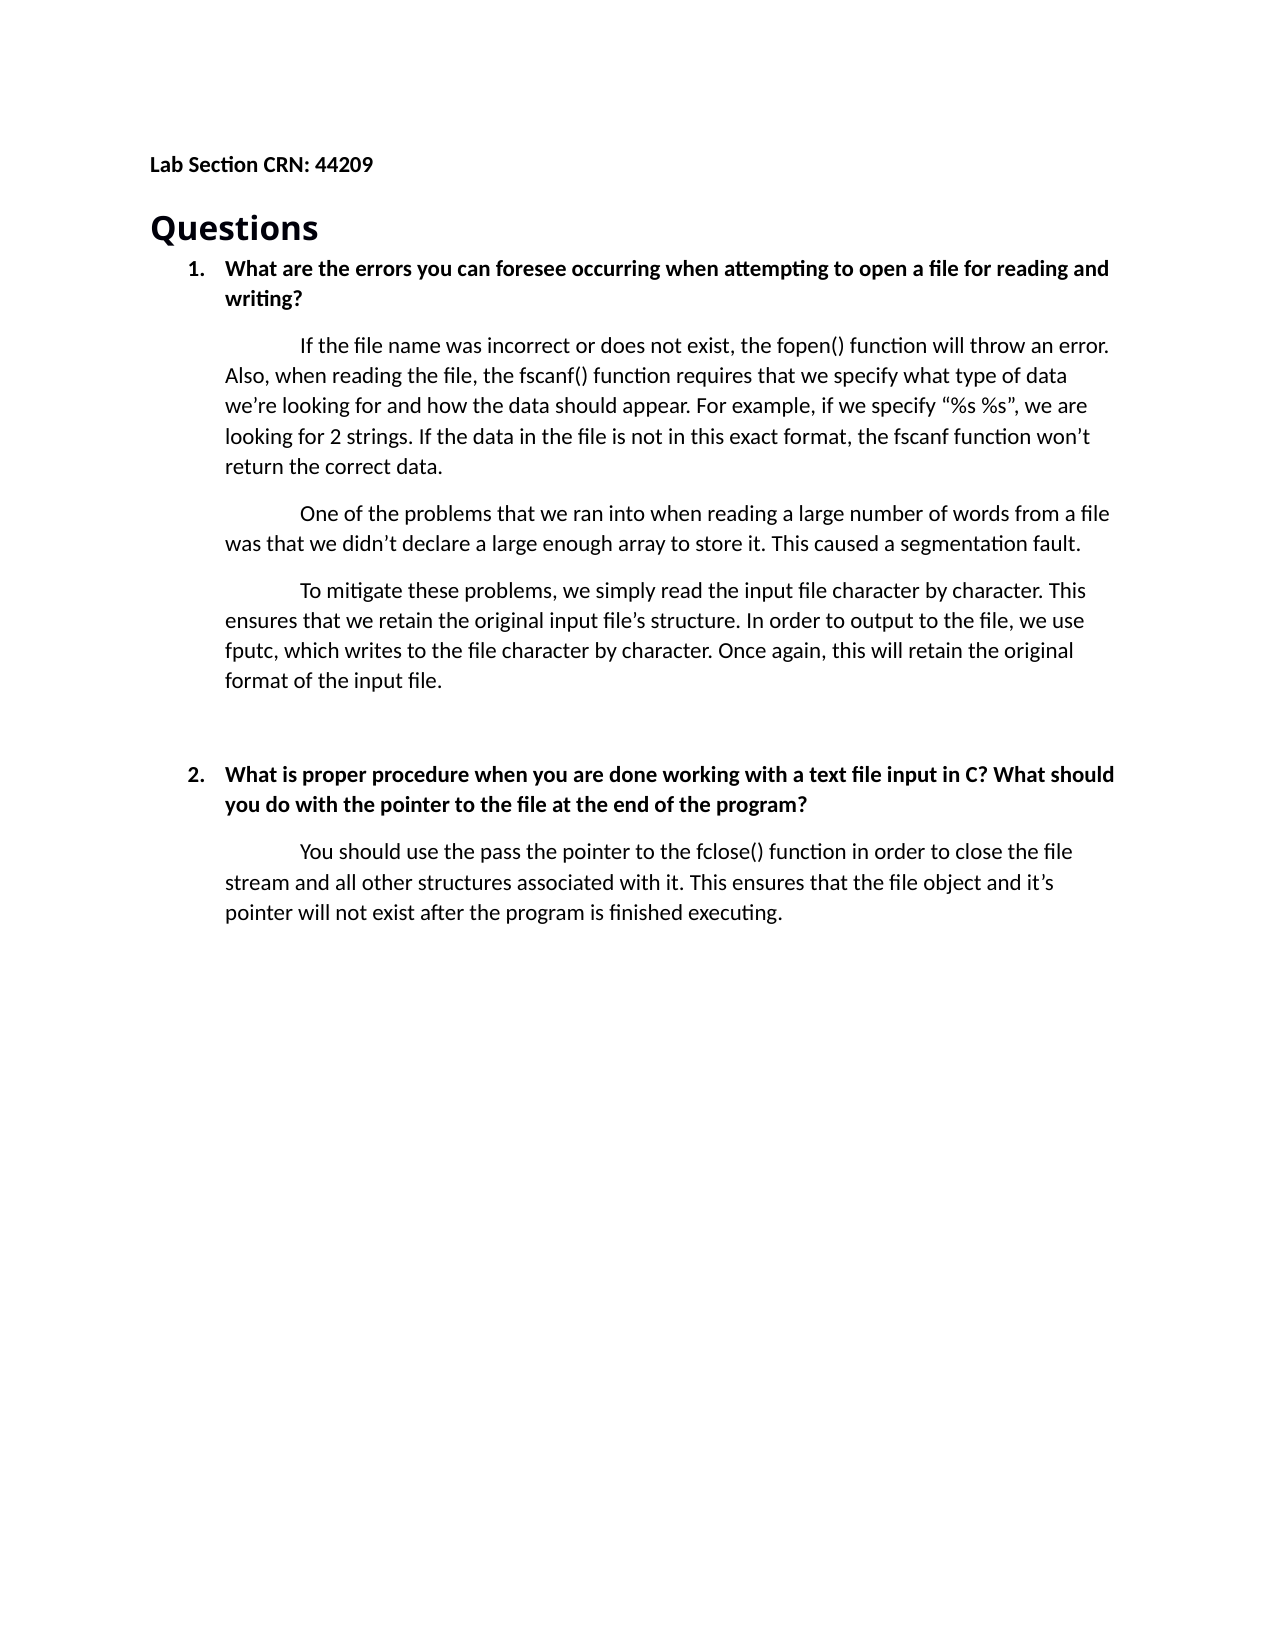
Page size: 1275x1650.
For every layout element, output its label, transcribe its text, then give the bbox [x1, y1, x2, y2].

text Lab Section CRN: 44209 [150, 150, 1125, 178]
subtitle Questions [150, 205, 1125, 251]
list What are the errors you can foresee occurring when attempting to open a file for reading and writing? [187, 254, 1125, 312]
text You should use the pass the pointer to the fclose() function in order to close the file stream and all other structures associated with it. This ensures that the file object and it’s pointer will not exist after the program is finished executing. [225, 837, 1125, 926]
text To mitigate these problems, we simply read the input file character by character. This ensures that we retain the original input file’s structure. In order to output to the file, we use fputc, which writes to the file character by character. Once again, this will retain the original format of the input file. [225, 576, 1125, 695]
list What is proper procedure when you are done working with a text file input in C? What should you do with the pointer to the file at the end of the program? [187, 760, 1125, 819]
text If the file name was incorrect or does not exist, the fopen() function will throw an error. Also, when reading the file, the fscanf() function requires that we specify what type of data we’re looking for and how the data should appear. For example, if we specify “%s %s”, we are looking for 2 strings. If the data in the file is not in this exact format, the fscanf function won’t return the correct data. [225, 331, 1125, 480]
text One of the problems that we ran into when reading a large number of words from a file was that we didn’t declare a large enough array to store it. This caused a segmentation fault. [225, 499, 1125, 557]
